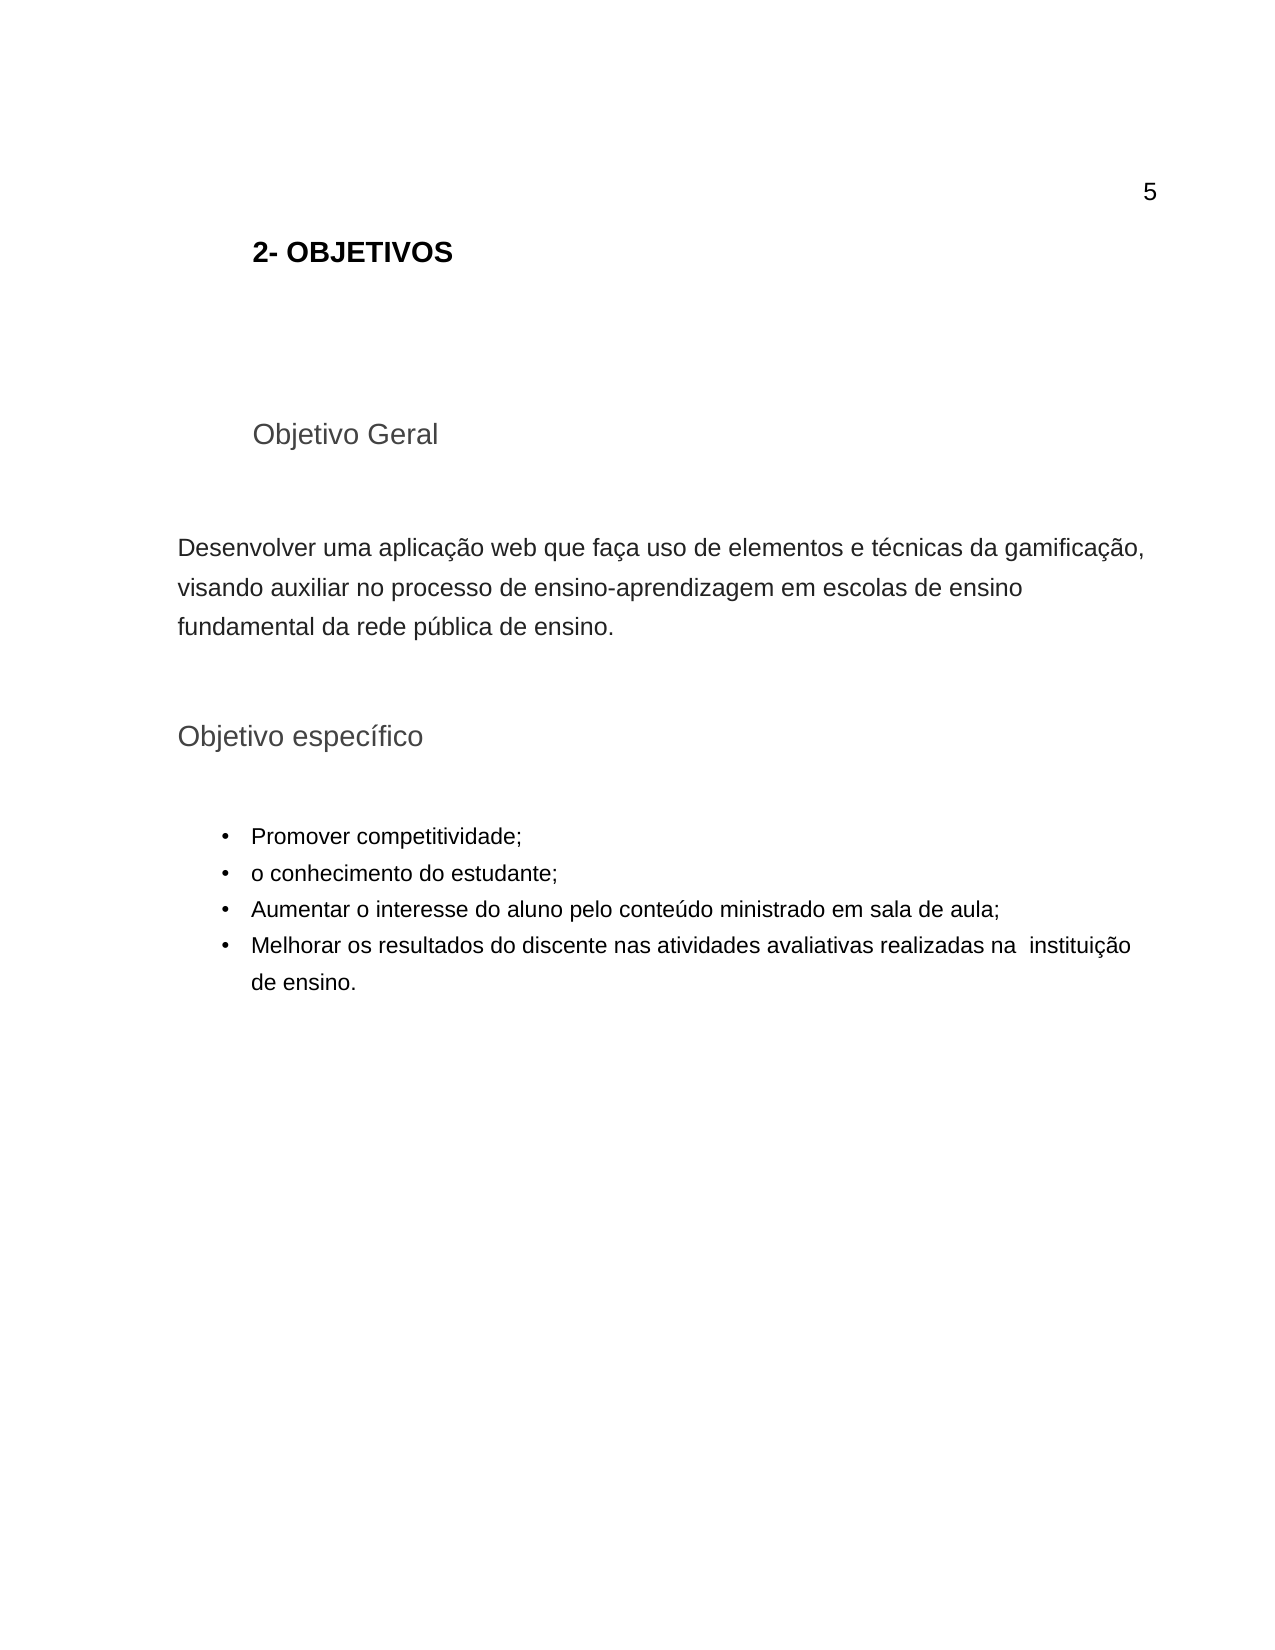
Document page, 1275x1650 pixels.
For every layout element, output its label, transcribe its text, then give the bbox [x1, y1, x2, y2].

text 5 [252, 177, 1157, 206]
text Desenvolver uma aplicação web que faça uso de elementos e técnicas da gamificação, visando auxiliar no processo de ensino-aprendizagem em escolas de ensino fundamental da rede pública de ensino. [177, 533, 1157, 641]
list Melhorar os resultados do discente nas atividades avaliativas realizadas na instituição de ensino. [221, 932, 1157, 995]
list o conhecimento do estudante; [221, 859, 1157, 886]
list Promover competitividade; [221, 823, 1157, 849]
subtitle Objetivo Geral [252, 417, 1157, 450]
subtitle Objetivo específico [177, 719, 1157, 753]
list Aumentar o interesse do aluno pelo conteúdo ministrado em sala de aula; [221, 896, 1157, 922]
text 2- OBJETIVOS [252, 235, 1157, 268]
